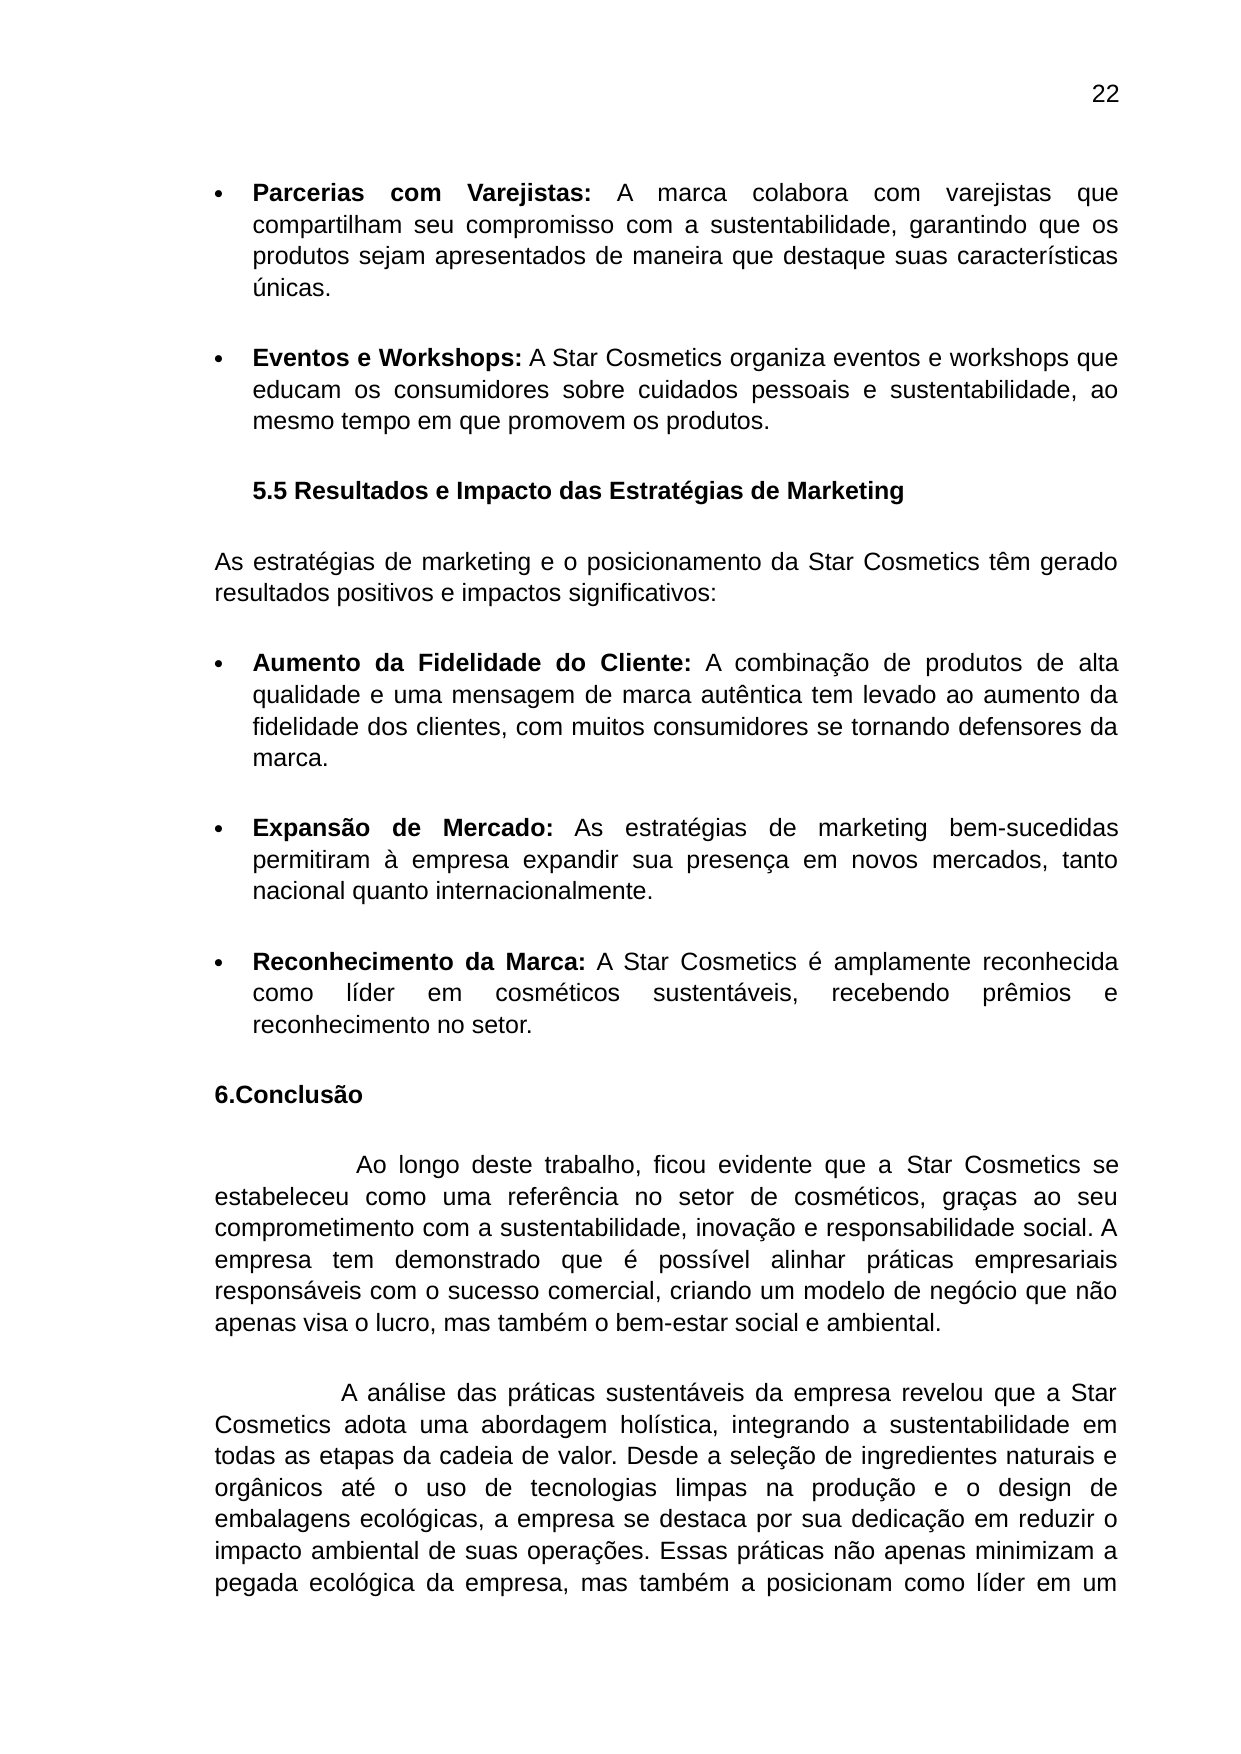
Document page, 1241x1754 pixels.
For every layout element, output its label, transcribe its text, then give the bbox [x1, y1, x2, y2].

text 6.Conclusão [214, 1080, 1119, 1109]
list Parcerias com Varejistas: A marca colabora com varejistas que compartilham seu compromisso com a sustentabilidade, garantindo que os produtos sejam apresentados de maneira que destaque suas características únicas. [215, 178, 1119, 302]
list Eventos e Workshops: A Star Cosmetics organiza eventos e workshops que educam os consumidores sobre cuidados pessoais e sustentabilidade, ao mesmo tempo em que promovem os produtos. [215, 343, 1119, 435]
text As estratégias de marketing e o posicionamento da Star Cosmetics têm gerado resultados positivos e impactos significativos: [214, 547, 1119, 607]
list Reconhecimento da Marca: A Star Cosmetics é amplamente reconhecida como líder em cosméticos sustentáveis, recebendo prêmios e reconhecimento no setor. [215, 947, 1119, 1038]
text Ao longo deste trabalho, ficou evidente que a Star Cosmetics se estabeleceu como uma referência no setor de cosméticos, graças ao seu comprometimento com a sustentabilidade, inovação e responsabilidade social. A empresa tem demonstrado que é possível alinhar práticas empresariais responsáveis com o sucesso comercial, criando um modelo de negócio que não apenas visa o lucro, mas também o bem-estar social e ambiental. [214, 1150, 1119, 1337]
list Expansão de Mercado: As estratégias de marketing bem-sucedidas permitiram à empresa expandir sua presença em novos mercados, tanto nacional quanto internacionalmente. [215, 813, 1119, 905]
text 5.5 Resultados e Impacto das Estratégias de Marketing [252, 476, 1119, 505]
text A análise das práticas sustentáveis da empresa revelou que a Star Cosmetics adota uma abordagem holística, integrando a sustentabilidade em todas as etapas da cadeia de valor. Desde a seleção de ingredientes naturais e orgânicos até o uso de tecnologias limpas na produção e o design de embalagens ecológicas, a empresa se destaca por sua dedicação em reduzir o impacto ambiental de suas operações. Essas práticas não apenas minimizam a pegada ecológica da empresa, mas também a posicionam como líder em um [214, 1378, 1119, 1596]
list Aumento da Fidelidade do Cliente: A combinação de produtos de alta qualidade e uma mensagem de marca autêntica tem levado ao aumento da fidelidade dos clientes, com muitos consumidores se tornando defensores da marca. [215, 648, 1119, 772]
